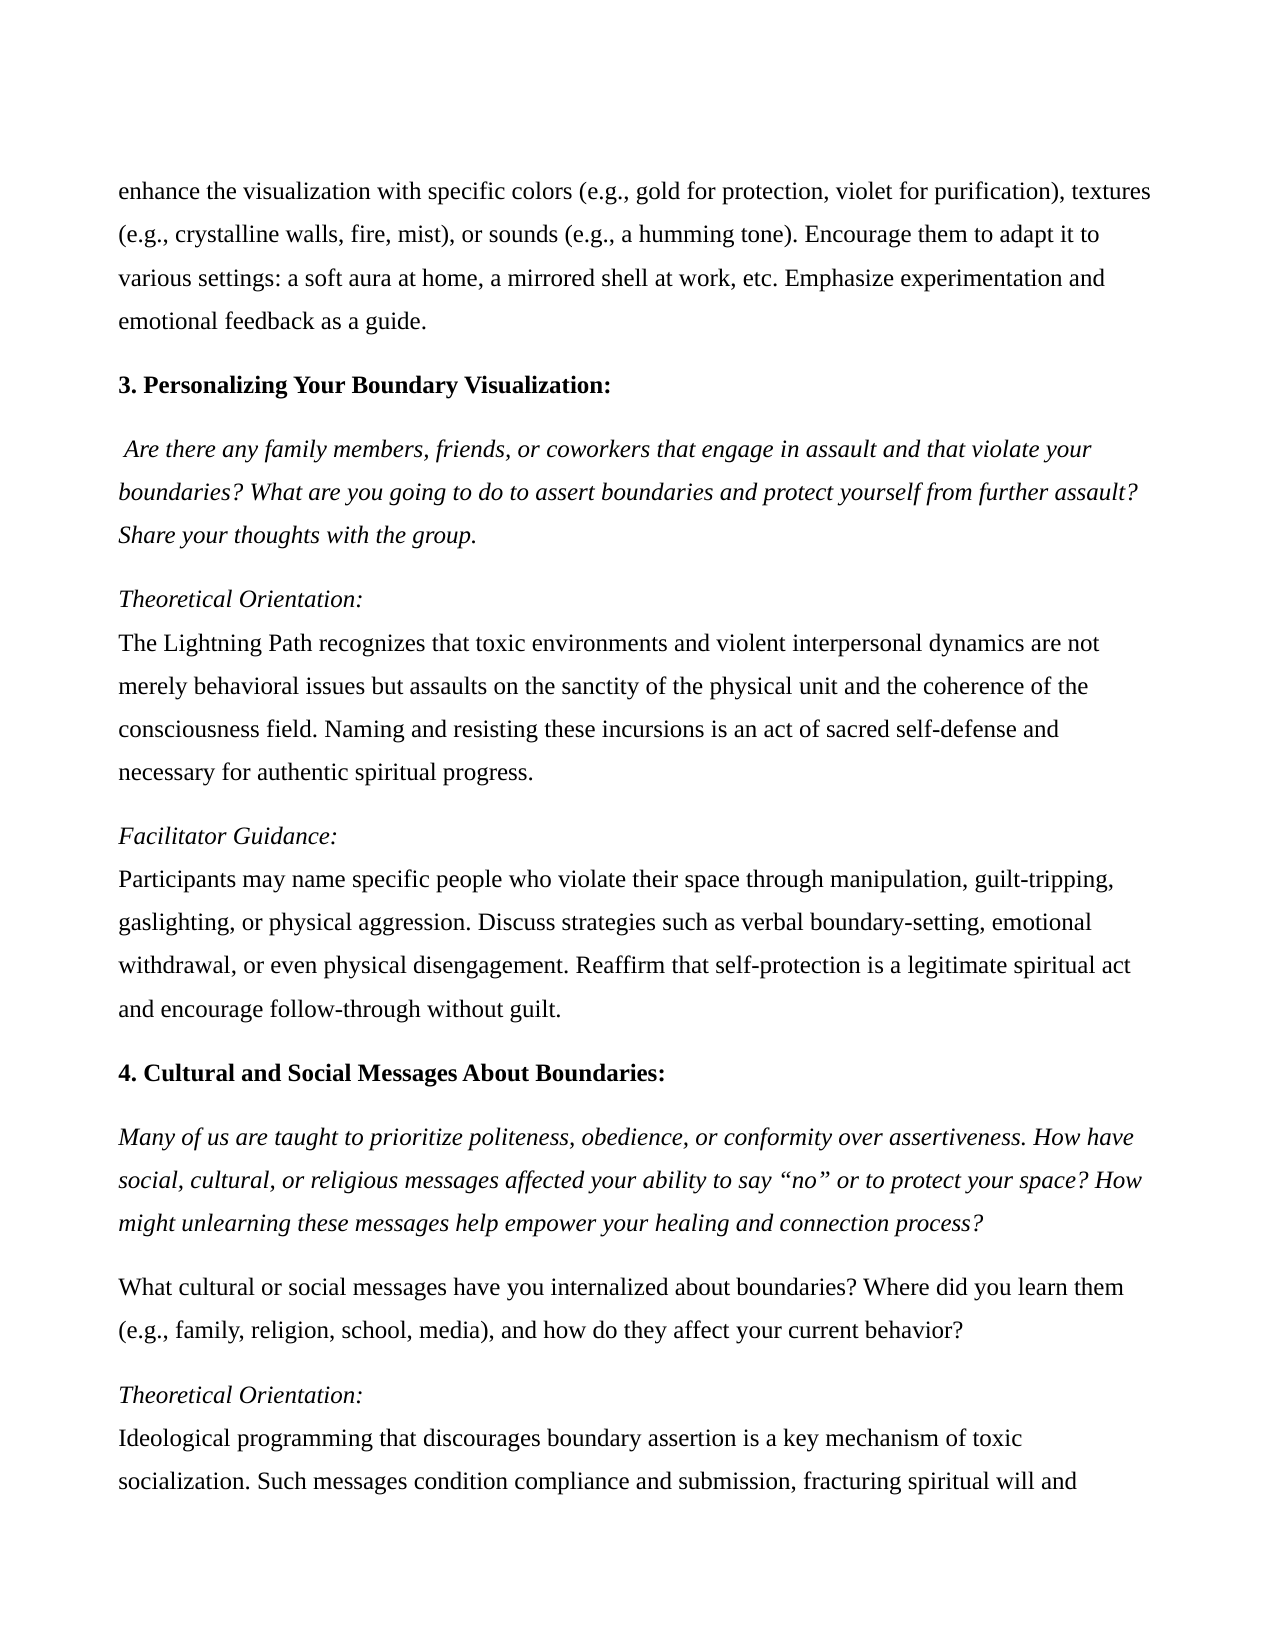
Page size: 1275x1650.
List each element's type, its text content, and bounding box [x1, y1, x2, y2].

text Theoretical Orientation: The Lightning Path recognizes that toxic environments and violent interpersonal dynamics are not merely behavioral issues but assaults on the sanctity of the physical unit and the coherence of the consciousness field. Naming and resisting these incursions is an act of sacred self-defense and necessary for authentic spiritual progress. [118, 584, 1157, 786]
text Are there any family members, friends, or coworkers that engage in assault and that violate your boundaries? What are you going to do to assert boundaries and protect yourself from further assault? Share your thoughts with the group. [118, 434, 1157, 549]
text enhance the visualization with specific colors (e.g., gold for protection, violet for purification), textures (e.g., crystalline walls, fire, mist), or sounds (e.g., a humming tone). Encourage them to adapt it to various settings: a soft aura at home, a mirrored shell at work, etc. Emphasize experimentation and emotional feedback as a guide. [118, 176, 1157, 334]
text 3. Personalizing Your Boundary Visualization: [118, 370, 1157, 399]
text Many of us are taught to prioritize politeness, obedience, or conformity over assertiveness. How have social, cultural, or religious messages affected your ability to say “no” or to protect your space? How might unlearning these messages help empower your healing and connection process? [118, 1122, 1157, 1237]
text Theoretical Orientation: Ideological programming that discourages boundary assertion is a key mechanism of toxic socialization. Such messages condition compliance and submission, fracturing spiritual will and [118, 1380, 1157, 1495]
text What cultural or social messages have you internalized about boundaries? Where did you learn them (e.g., family, religion, school, media), and how do they affect your current behavior? [118, 1272, 1157, 1344]
text 4. Cultural and Social Messages About Boundaries: [118, 1058, 1157, 1087]
text Facilitator Guidance: Participants may name specific people who violate their space through manipulation, guilt-tripping, gaslighting, or physical aggression. Discuss strategies such as verbal boundary-setting, emotional withdrawal, or even physical disengagement. Reaffirm that self-protection is a legitimate spiritual act and encourage follow-through without guilt. [118, 821, 1157, 1022]
